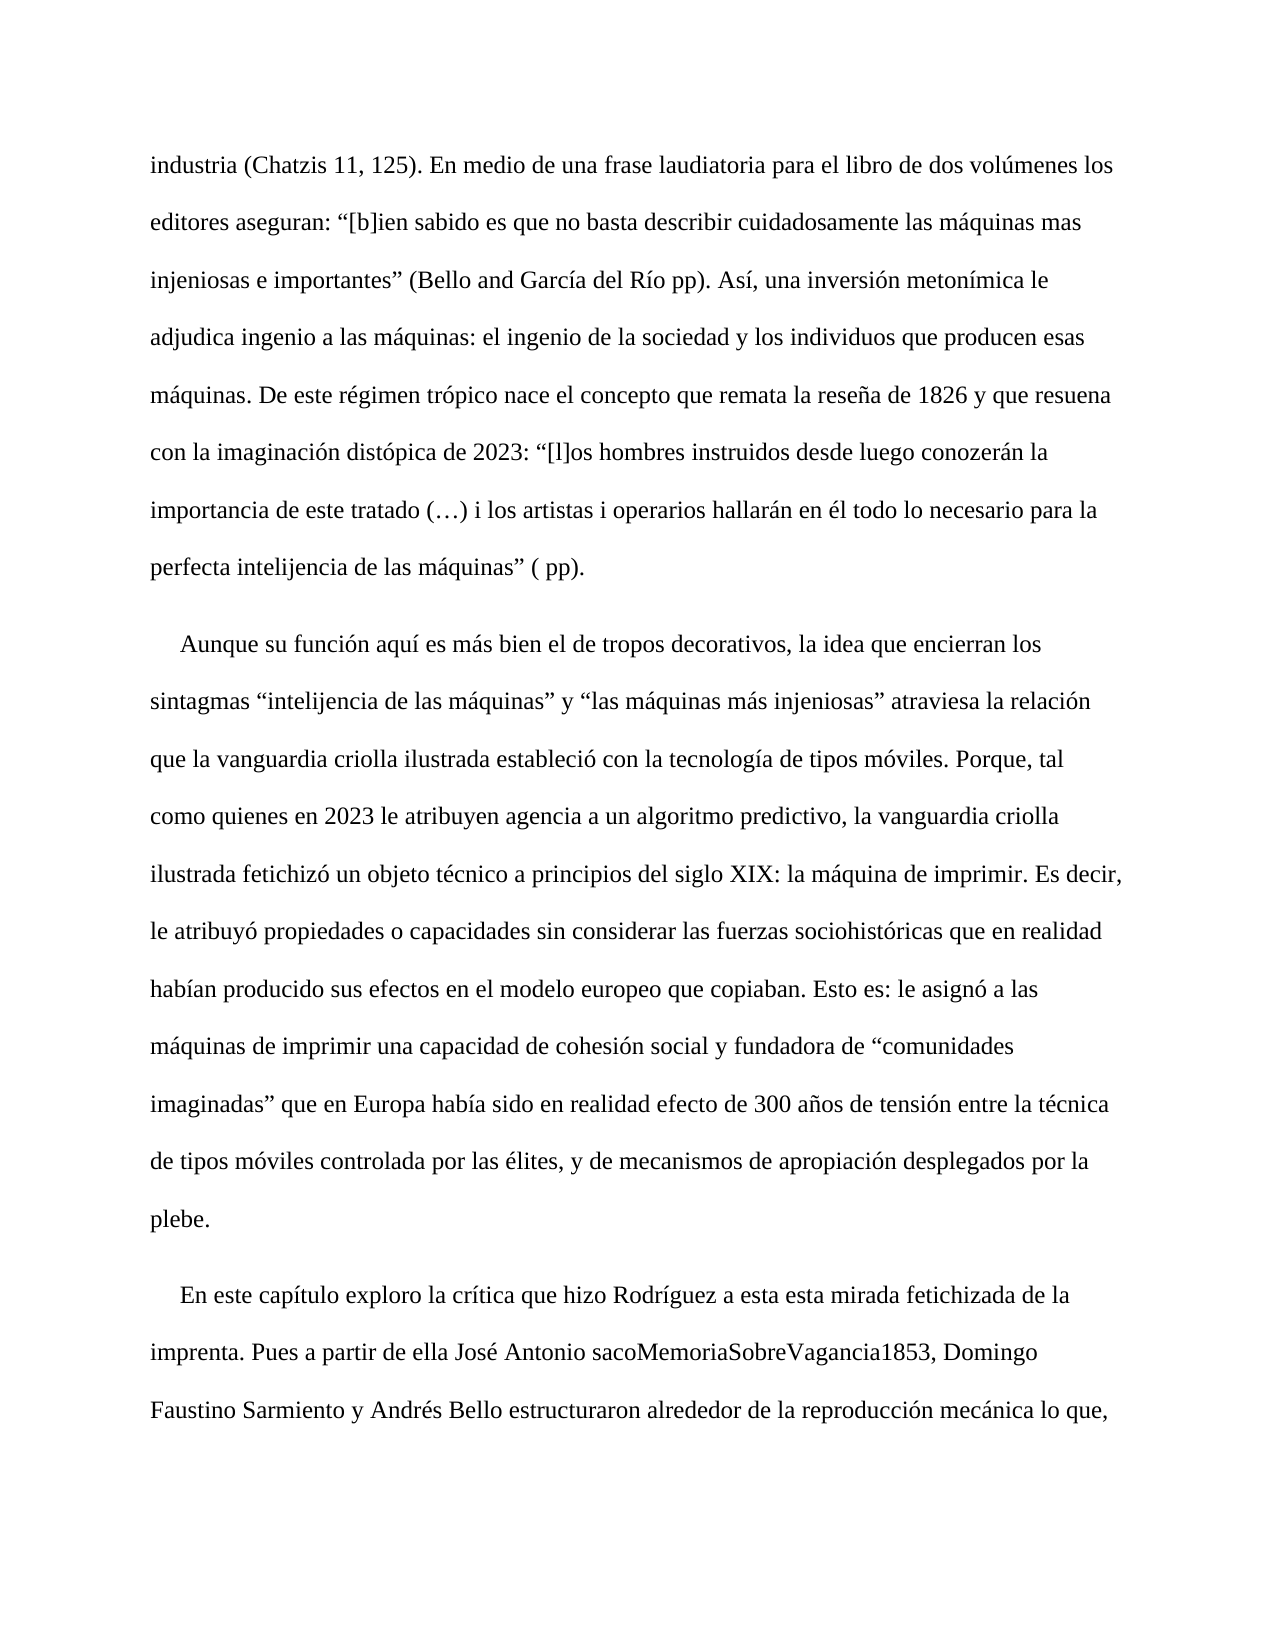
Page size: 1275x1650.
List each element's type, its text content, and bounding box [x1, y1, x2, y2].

text industria (Chatzis 11, 125). En medio de una frase laudiatoria para el libro de dos volúmenes los editores aseguran: “[b]ien sabido es que no basta describir cuidadosamente las máquinas mas injeniosas e importantes” (Bello and García del Río pp). Así, una inversión metonímica le adjudica ingenio a las máquinas: el ingenio de la sociedad y los individuos que producen esas máquinas. De este régimen trópico nace el concepto que remata la reseña de 1826 y que resuena con la imaginación distópica de 2023: “[l]os hombres instruidos desde luego conozerán la importancia de este tratado (…) i los artistas i operarios hallarán en él todo lo necesario para la perfecta intelijencia de las máquinas” ( pp). [150, 150, 1125, 581]
text Aunque su función aquí es más bien el de tropos decorativos, la idea que encierran los sintagmas “intelijencia de las máquinas” y “las máquinas más injeniosas” atraviesa la relación que la vanguardia criolla ilustrada estableció con la tecnología de tipos móviles. Porque, tal como quienes en 2023 le atribuyen agencia a un algoritmo predictivo, la vanguardia criolla ilustrada fetichizó un objeto técnico a principios del siglo XIX: la máquina de imprimir. Es decir, le atribuyó propiedades o capacidades sin considerar las fuerzas sociohistóricas que en realidad habían producido sus efectos en el modelo europeo que copiaban. Esto es: le asignó a las máquinas de imprimir una capacidad de cohesión social y fundadora de “comunidades imaginadas” que en Europa había sido en realidad efecto de 300 años de tensión entre la técnica de tipos móviles controlada por las élites, y de mecanismos de apropiación desplegados por la plebe. [150, 629, 1125, 1232]
text En este capítulo exploro la crítica que hizo Rodríguez a esta esta mirada fetichizada de la imprenta. Pues a partir de ella José Antonio sacoMemoriaSobreVagancia1853, Domingo Faustino Sarmiento y Andrés Bello estructuraron alrededor de la reproducción mecánica lo que, [150, 1280, 1125, 1424]
